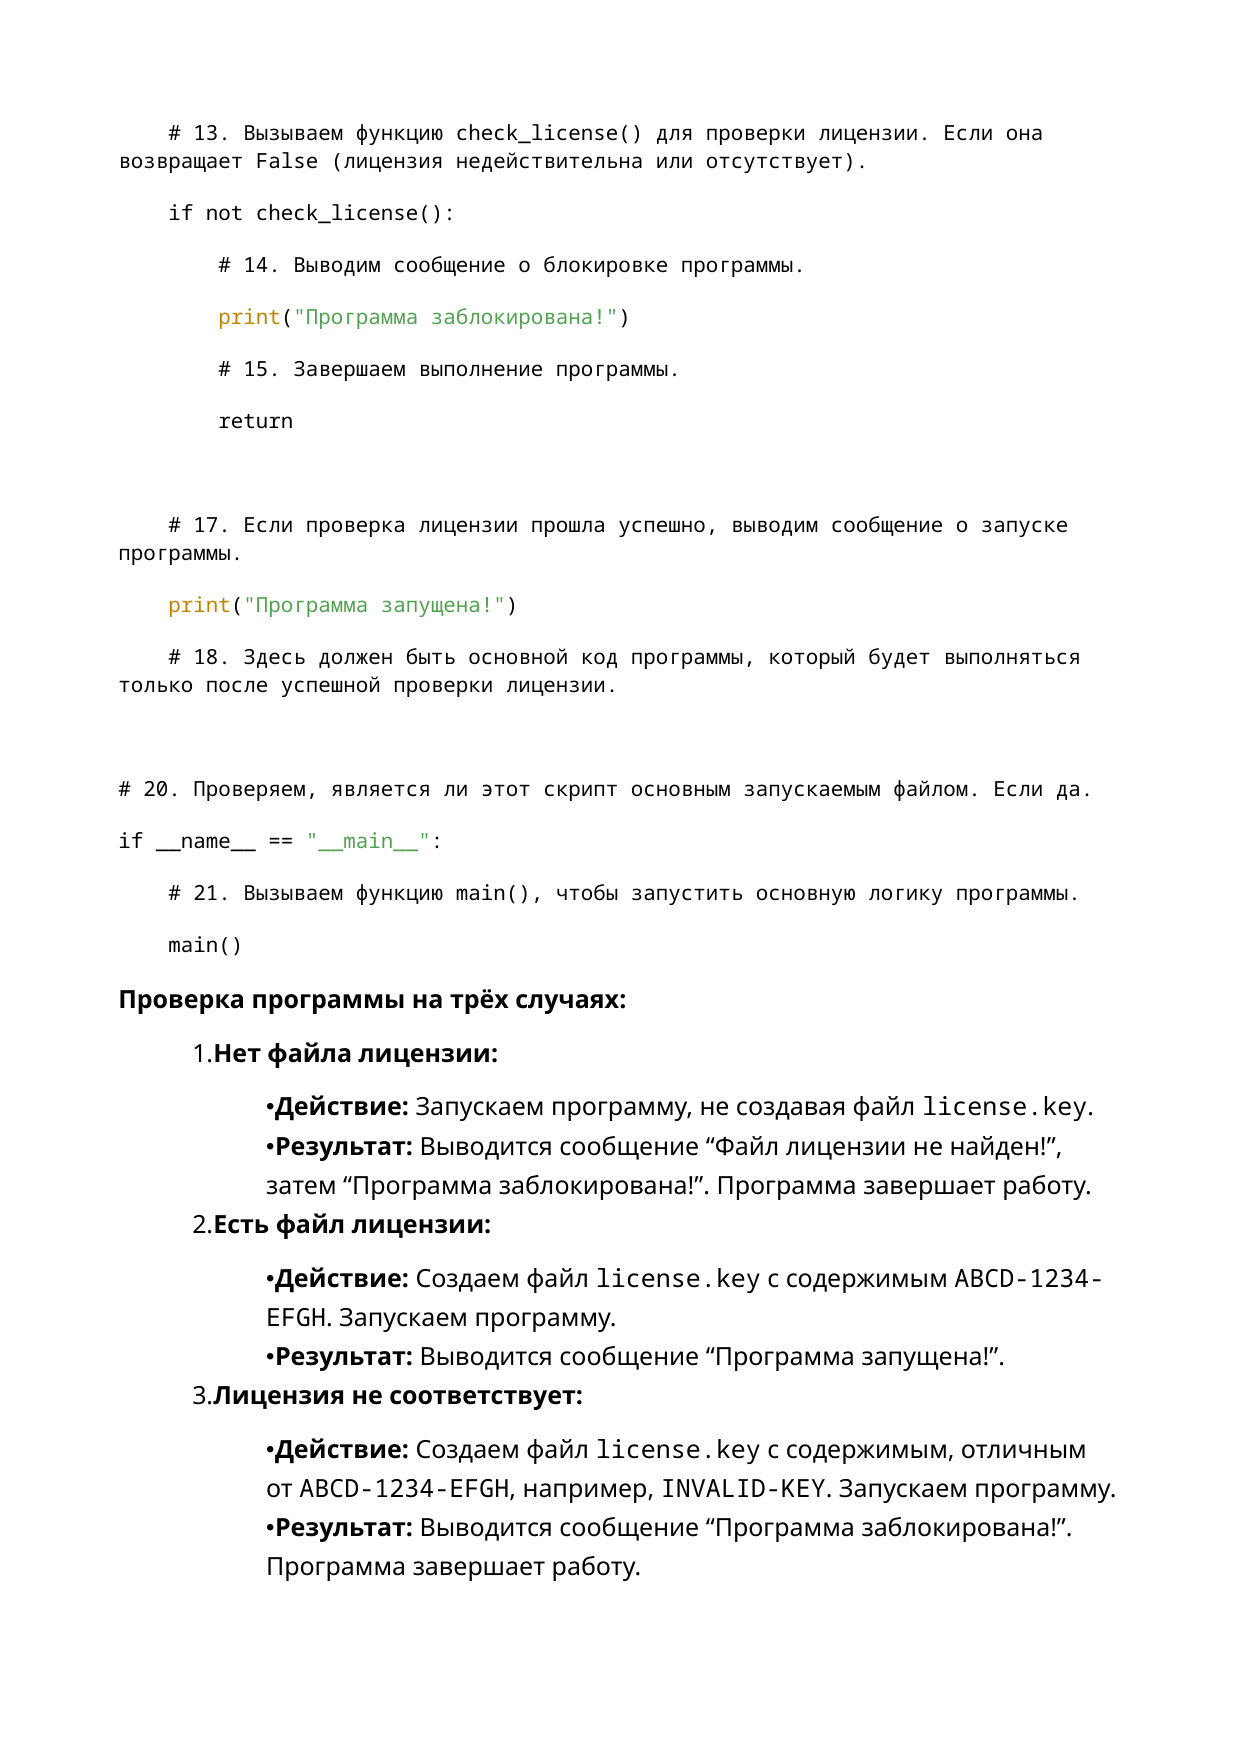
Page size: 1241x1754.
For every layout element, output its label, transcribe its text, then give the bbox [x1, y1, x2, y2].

list Результат: Выводится сообщение “Программа запущена!”. [118, 1339, 1122, 1373]
text # 21. Вызываем функцию main(), чтобы запустить основную логику программы. [118, 878, 1122, 906]
text # 18. Здесь должен быть основной код программы, который будет выполняться только после успешной проверки лицензии. [118, 642, 1122, 699]
text main() [118, 930, 1122, 958]
list Результат: Выводится сообщение “Программа заблокирована!”. Программа завершает работу. [118, 1510, 1122, 1583]
text if __name__ == "__main__": [118, 826, 1122, 854]
text Проверка программы на трёх случаях: [118, 982, 1122, 1016]
text print("Программа запущена!") [118, 590, 1122, 618]
list Действие: Запускаем программу, не создавая файл license.key. [118, 1089, 1122, 1123]
list Действие: Создаем файл license.key с содержимым ABCD-1234-EFGH. Запускаем программу. [118, 1260, 1122, 1333]
list Лицензия не соответствует: [118, 1378, 1122, 1412]
text # 13. Вызываем функцию check_license() для проверки лицензии. Если она возвращает False (лицензия недействительна или отсутствует). [118, 118, 1122, 175]
list Есть файл лицензии: [118, 1207, 1122, 1241]
list Нет файла лицензии: [118, 1035, 1122, 1069]
text return [118, 406, 1122, 434]
text # 14. Выводим сообщение о блокировке программы. [118, 250, 1122, 279]
text # 17. Если проверка лицензии прошла успешно, выводим сообщение о запуске программы. [118, 510, 1122, 567]
list Действие: Создаем файл license.key с содержимым, отличным от ABCD-1234-EFGH, например, INVALID-KEY. Запускаем программу. [118, 1432, 1122, 1505]
text print("Программа заблокирована!") [118, 302, 1122, 331]
text # 20. Проверяем, является ли этот скрипт основным запускаемым файлом. Если да. [118, 774, 1122, 802]
text # 15. Завершаем выполнение программы. [118, 354, 1122, 382]
list Результат: Выводится сообщение “Файл лицензии не найден!”, затем “Программа заблокирована!”. Программа завершает работу. [118, 1128, 1122, 1201]
text if not check_license(): [118, 198, 1122, 227]
